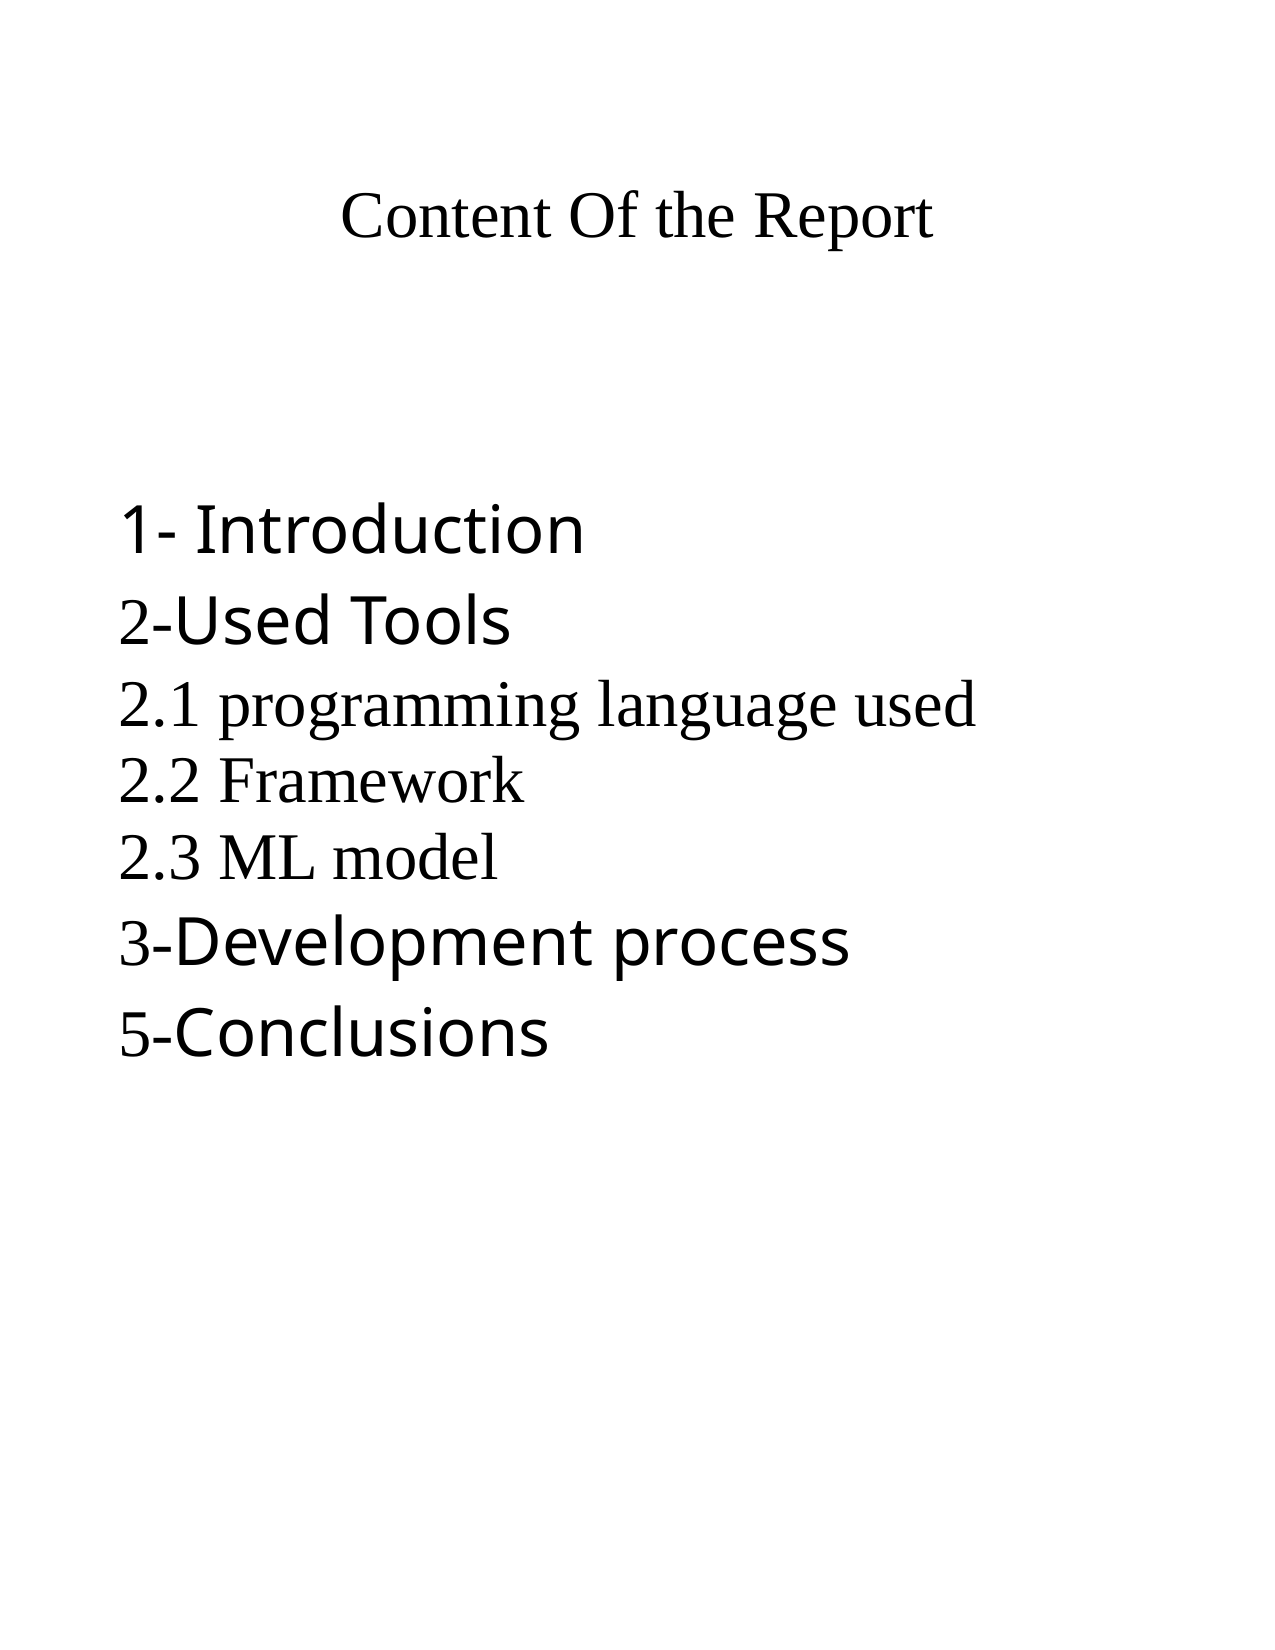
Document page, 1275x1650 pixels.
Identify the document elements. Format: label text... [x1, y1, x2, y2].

text 1- Introduction 2-Used Tools [118, 482, 1157, 664]
text 2.3 ML model 3-Development process 5-Conclusions [118, 817, 1157, 1076]
text Content Of the Report [118, 176, 1157, 252]
text 2.2 Framework [118, 741, 1157, 817]
text 2.1 programming language used [118, 664, 1157, 741]
